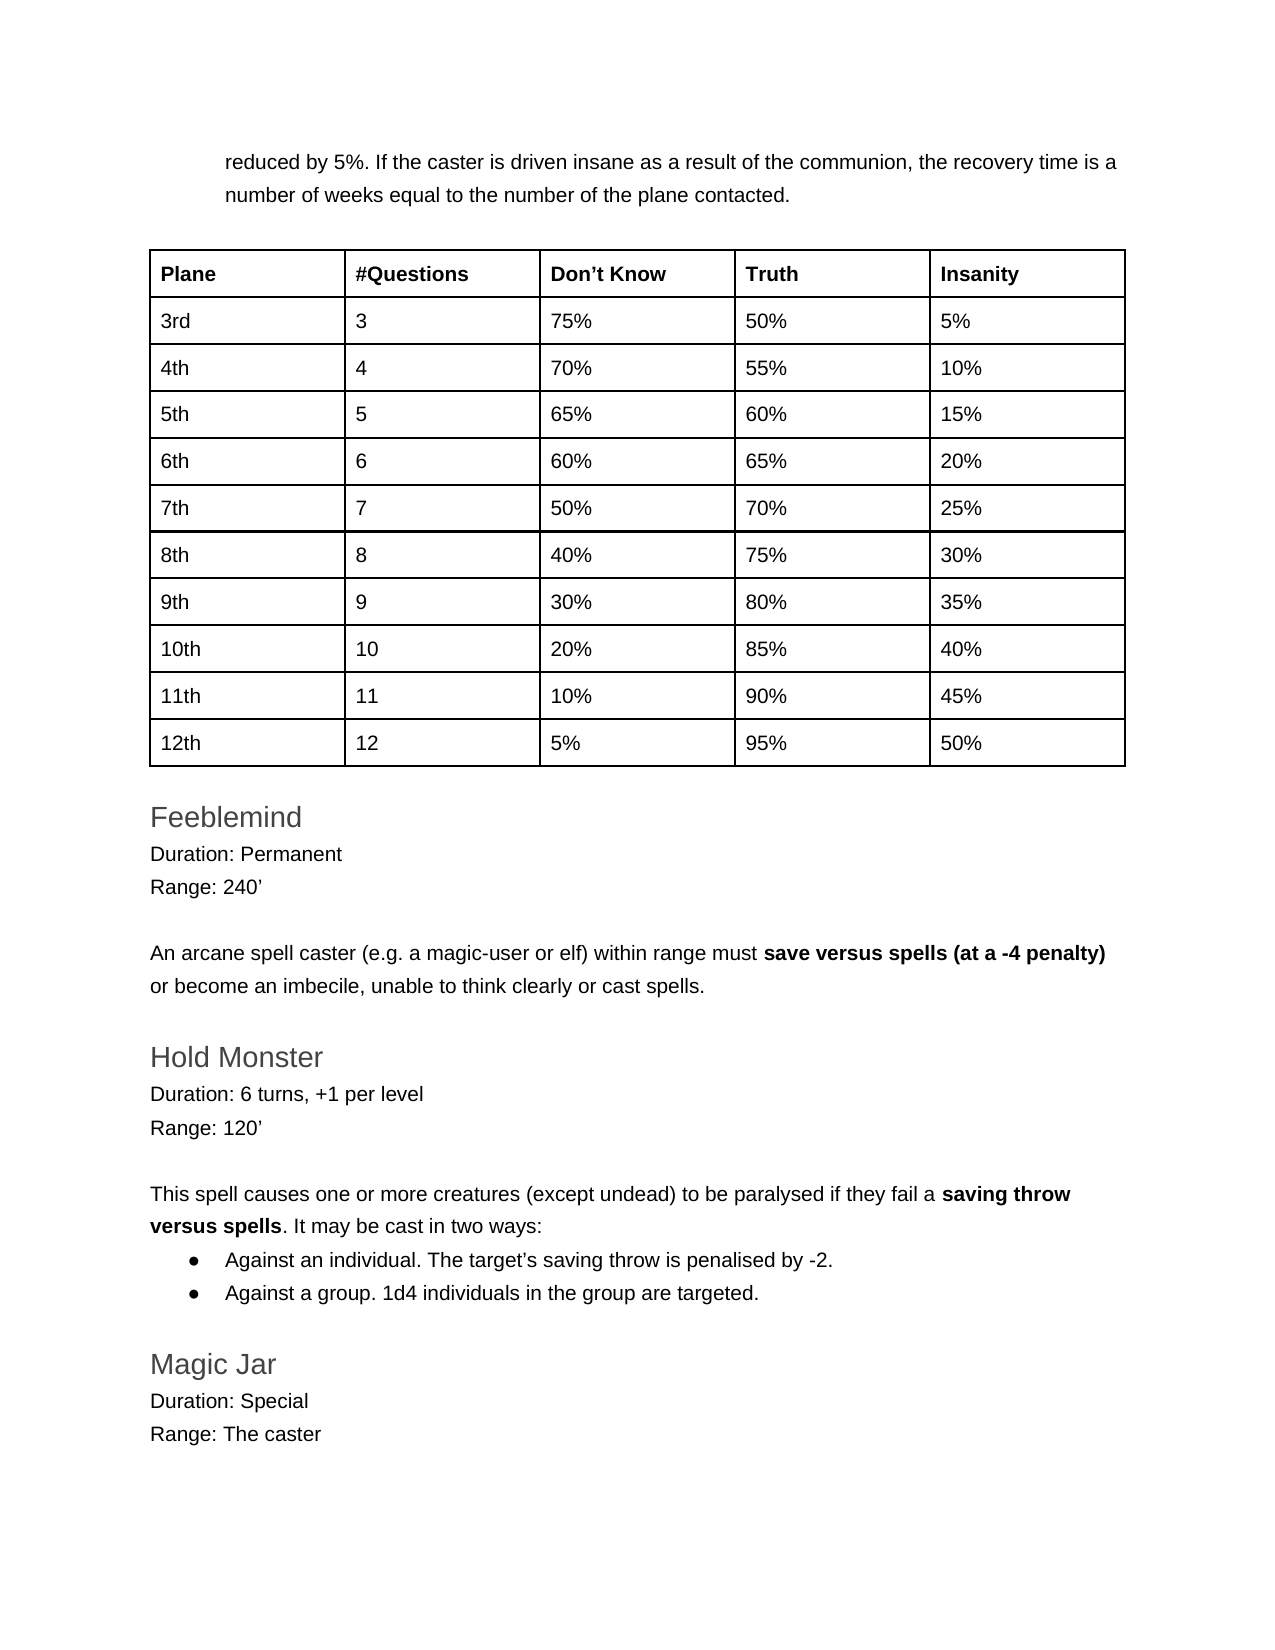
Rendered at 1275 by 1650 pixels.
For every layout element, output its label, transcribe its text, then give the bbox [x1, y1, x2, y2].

table_cell 9th [151, 579, 344, 624]
table_cell 55% [736, 345, 929, 390]
table_cell 30% [931, 533, 1124, 577]
table_header Don’t Know [541, 251, 734, 296]
table_cell 45% [931, 673, 1124, 718]
table_cell 5% [931, 298, 1124, 343]
text Range: 240’ [150, 875, 1125, 899]
table_cell 80% [736, 579, 929, 624]
subtitle Feeblemind [150, 800, 1125, 834]
subtitle Hold Monster [150, 1040, 1125, 1074]
table_cell 65% [736, 439, 929, 483]
table_cell 25% [931, 486, 1124, 530]
list Against a group. 1d4 individuals in the group are targeted. [187, 1280, 1125, 1304]
text Duration: Permanent [150, 842, 1125, 866]
table_cell 3 [346, 298, 539, 343]
table_cell 8 [346, 533, 539, 577]
table_header Truth [736, 251, 929, 296]
table_cell 12 [346, 720, 539, 765]
table_cell 6th [151, 439, 344, 483]
table_cell 10th [151, 626, 344, 671]
table_cell 10% [541, 673, 734, 718]
table_cell 6 [346, 439, 539, 483]
table_cell 30% [541, 579, 734, 624]
table_header Plane [151, 251, 344, 296]
table_cell 11 [346, 673, 539, 718]
text Range: 120’ [150, 1115, 1125, 1139]
table_cell 40% [541, 533, 734, 577]
table_cell 75% [541, 298, 734, 343]
table_header #Questions [346, 251, 539, 296]
table_cell 95% [736, 720, 929, 765]
table_cell 65% [541, 392, 734, 437]
table_cell 7th [151, 486, 344, 530]
table_cell 7 [346, 486, 539, 530]
subtitle Magic Jar [150, 1347, 1125, 1380]
table_cell 35% [931, 579, 1124, 624]
table_header Insanity [931, 251, 1124, 296]
table_cell 60% [736, 392, 929, 437]
list Against an individual. The target’s saving throw is penalised by -2. [187, 1247, 1125, 1271]
table_cell 50% [931, 720, 1124, 765]
table_cell 4th [151, 345, 344, 390]
table_cell 8th [151, 533, 344, 577]
table_cell 5% [541, 720, 734, 765]
table_cell 15% [931, 392, 1124, 437]
text This spell causes one or more creatures (except undead) to be paralysed if they fail a saving throw versus spells. It may be cast in two ways: [150, 1181, 1125, 1238]
table_cell 85% [736, 626, 929, 671]
table_cell 70% [541, 345, 734, 390]
table_cell 3rd [151, 298, 344, 343]
table_cell 9 [346, 579, 539, 624]
table_cell 60% [541, 439, 734, 483]
text Duration: Special [150, 1389, 1125, 1413]
text Range: The caster [150, 1422, 1125, 1446]
table_cell 4 [346, 345, 539, 390]
table_cell 10 [346, 626, 539, 671]
list reduced by 5%. If the caster is driven insane as a result of the communion, the recovery time is a number of weeks equal to the number of the plane contacted. [187, 150, 1125, 207]
table_cell 5th [151, 392, 344, 437]
table_cell 90% [736, 673, 929, 718]
table_cell 75% [736, 533, 929, 577]
table_cell 10% [931, 345, 1124, 390]
table_cell 50% [736, 298, 929, 343]
table_cell 11th [151, 673, 344, 718]
text Duration: 6 turns, +1 per level [150, 1082, 1125, 1106]
table_cell 50% [541, 486, 734, 530]
table_cell 12th [151, 720, 344, 765]
text An arcane spell caster (e.g. a magic-user or elf) within range must save versus spells (at a -4 penalty) or become an imbecile, unable to think clearly or cast spells. [150, 941, 1125, 998]
table_cell 70% [736, 486, 929, 530]
table_cell 40% [931, 626, 1124, 671]
table_cell 5 [346, 392, 539, 437]
table_cell 20% [541, 626, 734, 671]
table_cell 20% [931, 439, 1124, 483]
